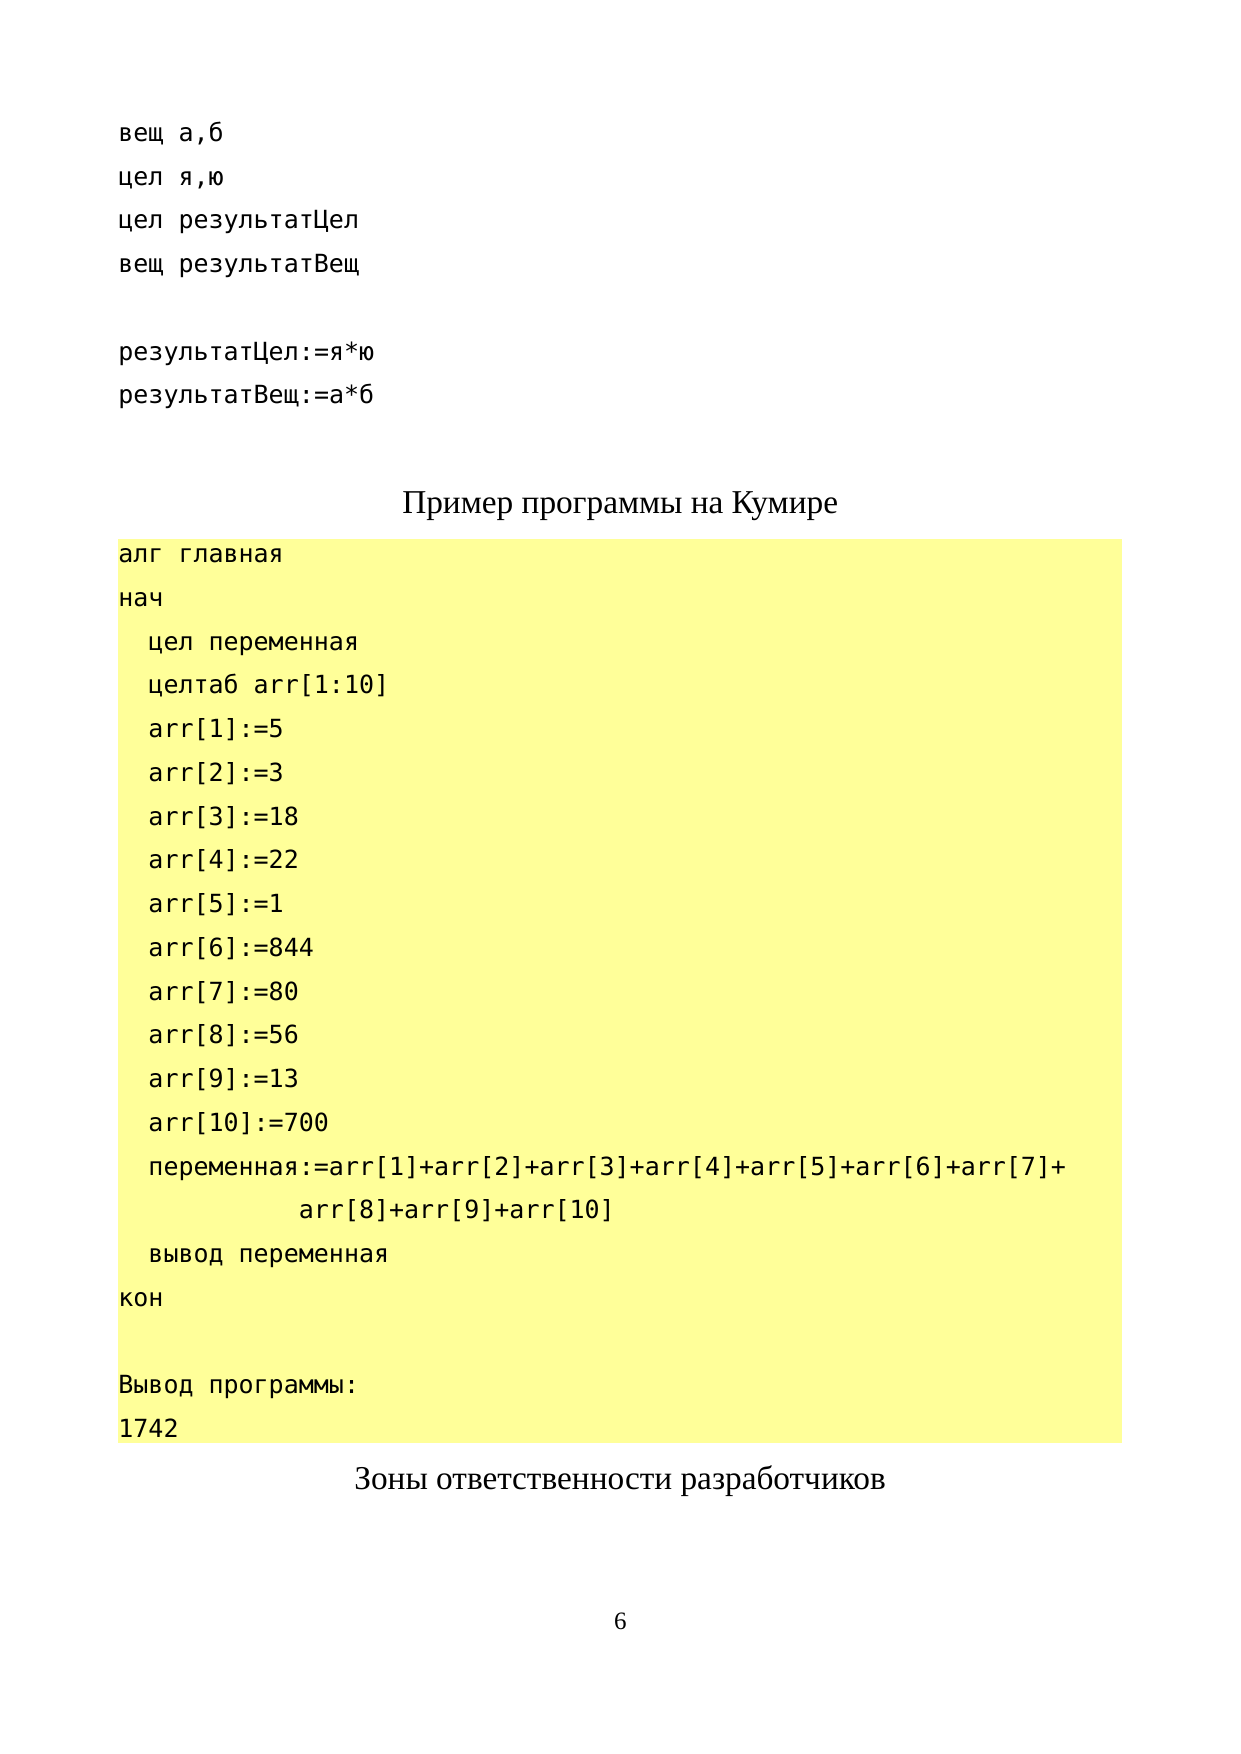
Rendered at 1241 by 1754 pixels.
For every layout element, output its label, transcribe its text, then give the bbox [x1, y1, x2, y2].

text 1742 [118, 1414, 1122, 1443]
text arr[7]:=80 [118, 977, 1122, 1006]
text результатЦел:=я*ю [118, 337, 1122, 366]
text цел переменная [118, 627, 1122, 656]
text вещ а,б [118, 118, 1122, 147]
text вещ результатВещ [118, 249, 1122, 278]
text результатВещ:=а*б [118, 381, 1122, 410]
text переменная:=arr[1]+arr[2]+arr[3]+arr[4]+arr[5]+arr[6]+arr[7]+ [118, 1152, 1122, 1181]
text arr[1]:=5 [118, 714, 1122, 743]
text Вывод программы: [118, 1371, 1122, 1400]
text вывод переменная [118, 1239, 1122, 1268]
text Пример программы на Кумире [118, 482, 1122, 520]
text цел я,ю [118, 162, 1122, 191]
text arr[4]:=22 [118, 846, 1122, 875]
text arr[8]:=56 [118, 1021, 1122, 1050]
text arr[3]:=18 [118, 802, 1122, 831]
text arr[2]:=3 [118, 758, 1122, 787]
text arr[9]:=13 [118, 1064, 1122, 1093]
text цел результатЦел [118, 206, 1122, 235]
text arr[6]:=844 [118, 933, 1122, 962]
text алг главная [118, 539, 1122, 568]
text нач [118, 583, 1122, 612]
text кон [118, 1283, 1122, 1312]
text целтаб arr[1:10] [118, 671, 1122, 700]
text arr[8]+arr[9]+arr[10] [118, 1196, 1122, 1225]
text arr[10]:=700 [118, 1108, 1122, 1137]
text arr[5]:=1 [118, 889, 1122, 918]
text Зоны ответственности разработчиков [118, 1458, 1122, 1496]
